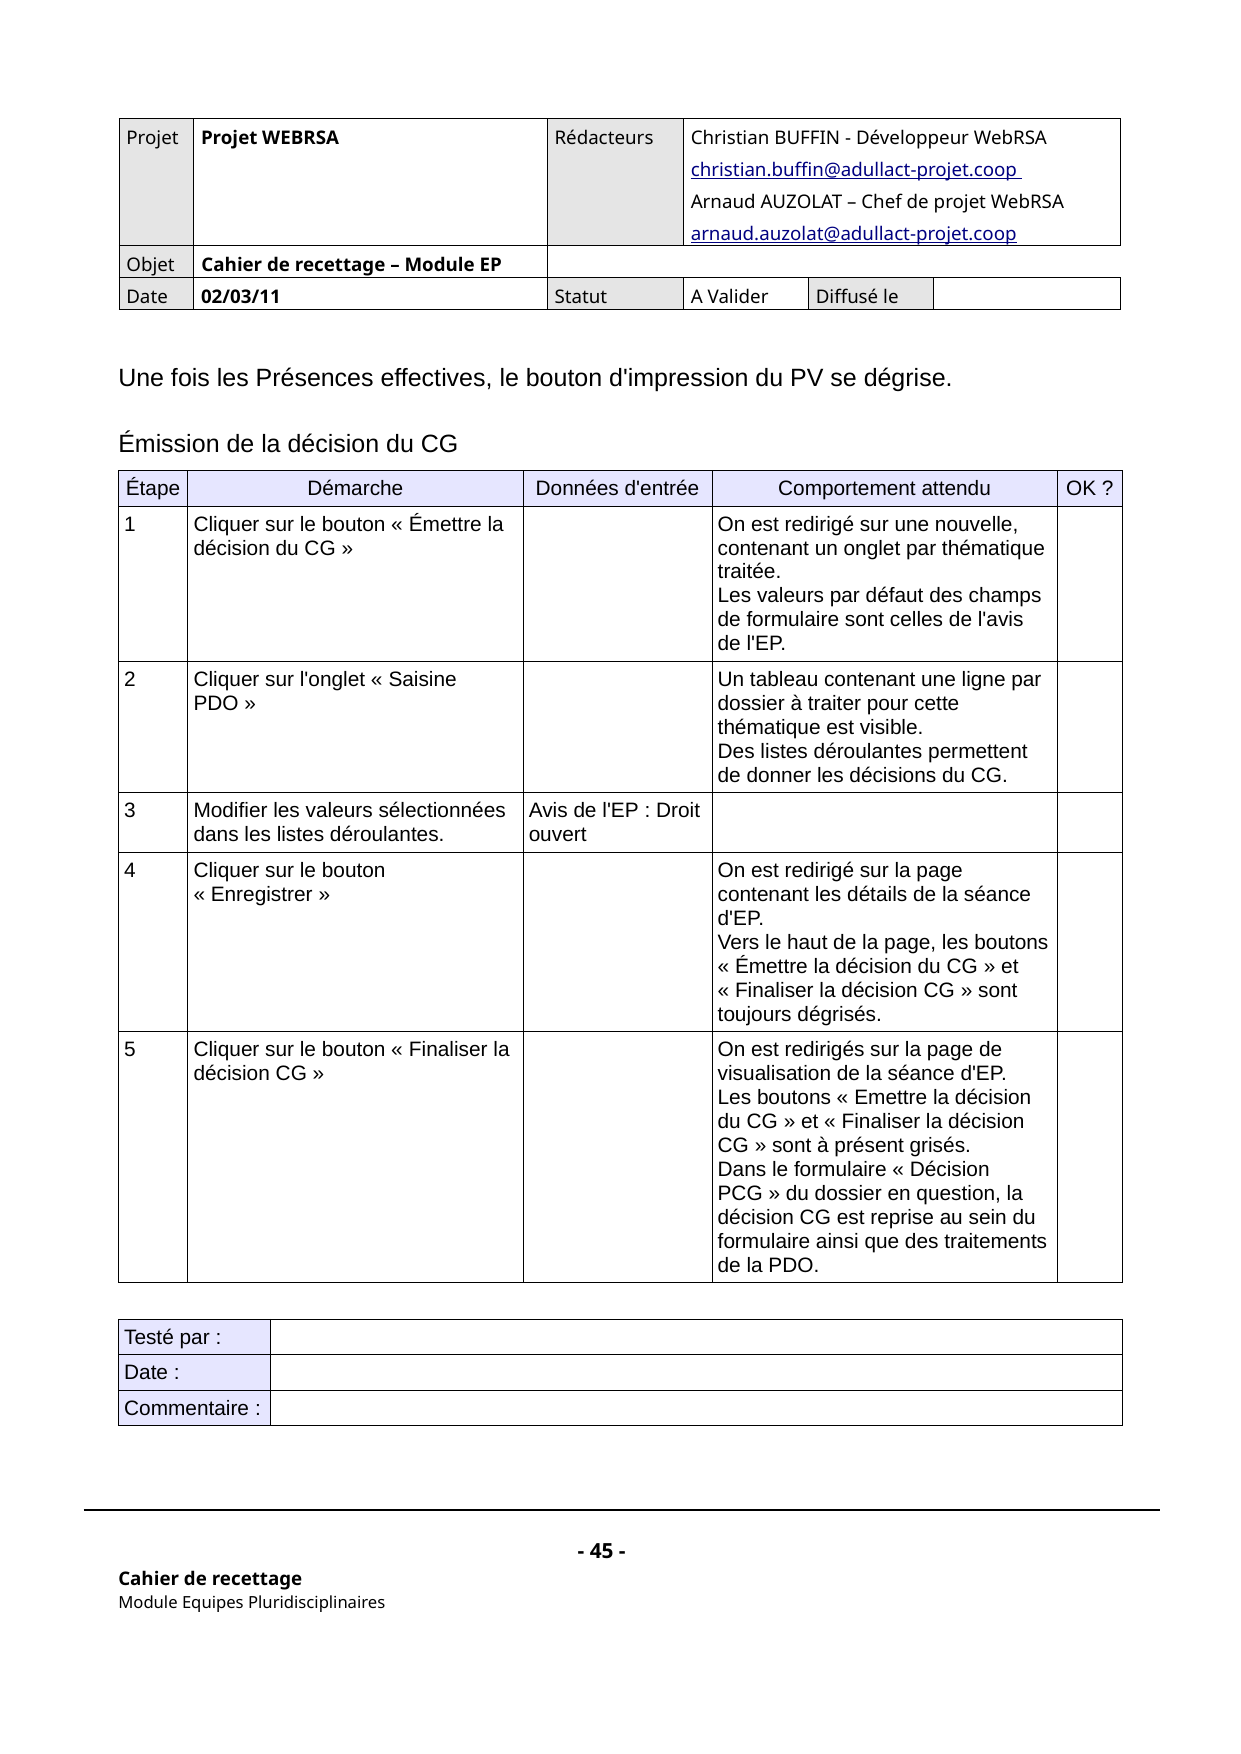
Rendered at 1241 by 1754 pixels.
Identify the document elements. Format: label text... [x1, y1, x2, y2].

text Une fois les Présences effectives, le bouton d'impression du PV se dégrise. [118, 363, 1122, 391]
table_cell On est redirigé sur la page contenant les détails de la séance d'EP. Vers le haut de la page, les boutons « Émettre la décision du CG » et « Finaliser la décision CG » sont toujours dégrisés. [713, 853, 1057, 1031]
table_cell 2 [119, 662, 187, 792]
table_cell [524, 662, 712, 792]
table_cell 1 [119, 507, 187, 661]
table_cell On est redirigé sur une nouvelle, contenant un onglet par thématique traitée. Les valeurs par défaut des champs de formulaire sont celles de l'avis de l'EP. [713, 507, 1057, 661]
table_cell 5 [119, 1032, 187, 1282]
table_header Démarche [188, 471, 523, 506]
table_cell 3 [119, 793, 187, 852]
table_header Données d'entrée [524, 471, 712, 506]
table_cell Cliquer sur le bouton « Enregistrer » [188, 853, 523, 1031]
table_cell Un tableau contenant une ligne par dossier à traiter pour cette thématique est visible. Des listes déroulantes permettent de donner les décisions du CG. [713, 662, 1057, 792]
table_cell Date : [119, 1355, 270, 1390]
table_cell [1058, 1032, 1122, 1282]
table_header Comportement attendu [713, 471, 1057, 506]
table_cell [524, 1032, 712, 1282]
table_header [271, 1320, 1122, 1354]
table_cell On est redirigés sur la page de visualisation de la séance d'EP. Les boutons « Emettre la décision du CG » et « Finaliser la décision CG » sont à présent grisés. Dans le formulaire « Décision PCG » du dossier en question, la décision CG est reprise au sein du formulaire ainsi que des traitements de la PDO. [713, 1032, 1057, 1282]
table_cell [271, 1391, 1122, 1425]
table_header Étape [119, 471, 187, 506]
table_cell [1058, 853, 1122, 1031]
table_cell [1058, 507, 1122, 661]
table_cell [271, 1355, 1122, 1390]
table_cell [713, 793, 1057, 852]
subtitle Émission de la décision du CG [118, 429, 1122, 458]
table_cell [1058, 793, 1122, 852]
table_cell Cliquer sur le bouton « Finaliser la décision CG » [188, 1032, 523, 1282]
table_cell Cliquer sur le bouton « Émettre la décision du CG » [188, 507, 523, 661]
table_cell [1058, 662, 1122, 792]
table_cell Commentaire : [119, 1391, 270, 1425]
table_header Testé par : [119, 1320, 270, 1354]
table_cell [524, 507, 712, 661]
table_cell Modifier les valeurs sélectionnées dans les listes déroulantes. [188, 793, 523, 852]
table_cell Cliquer sur l'onglet « Saisine PDO » [188, 662, 523, 792]
table_cell [524, 853, 712, 1031]
table_cell Avis de l'EP : Droit ouvert [524, 793, 712, 852]
table_header OK ? [1058, 471, 1122, 506]
table_cell 4 [119, 853, 187, 1031]
